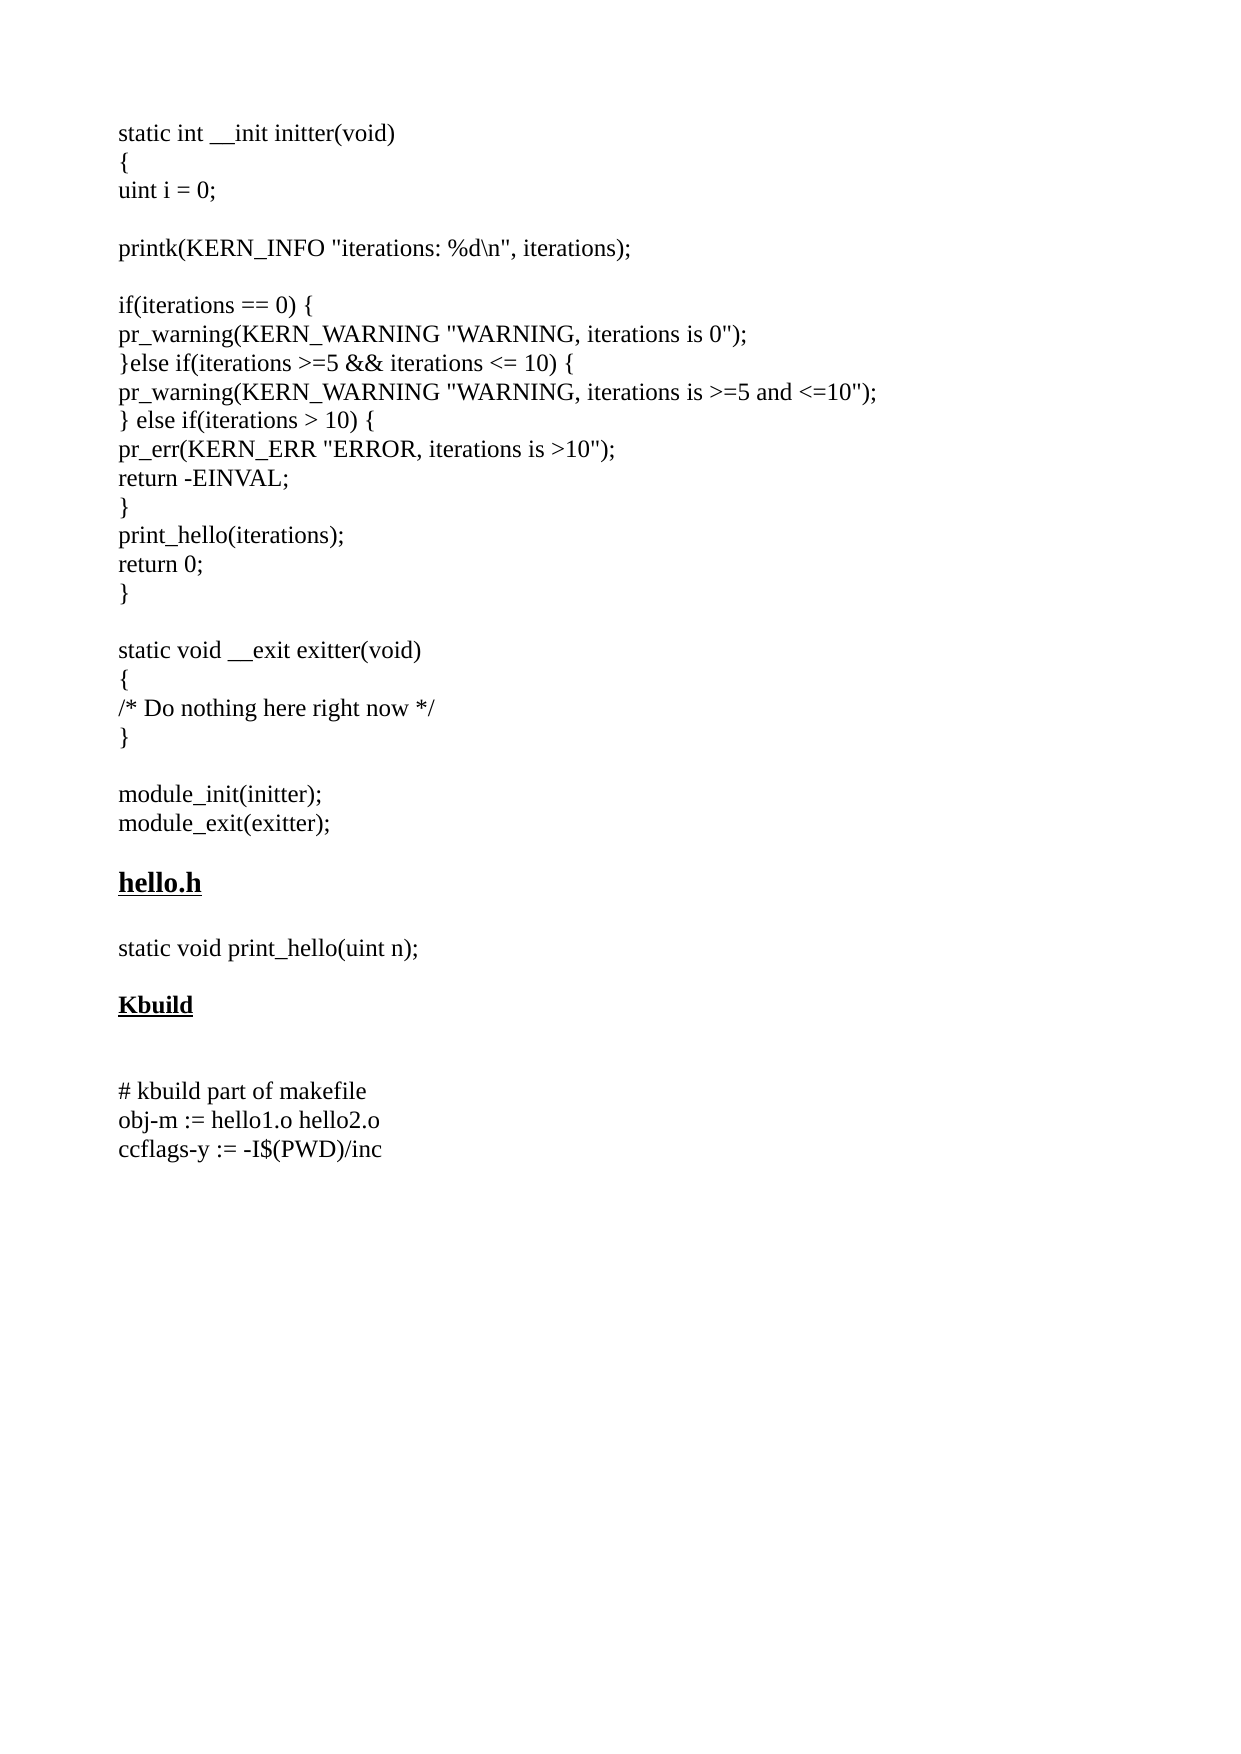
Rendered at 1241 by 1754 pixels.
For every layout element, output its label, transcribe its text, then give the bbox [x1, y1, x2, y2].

text return -EINVAL; [118, 463, 1122, 492]
text return 0; [118, 549, 1122, 578]
text # kbuild part of makefile [118, 1076, 1122, 1105]
text }else if(iterations >=5 && iterations <= 10) { [118, 348, 1122, 377]
text if(iterations == 0) { [118, 291, 1122, 319]
text hello.h [118, 866, 1122, 899]
text module_exit(exitter); [118, 808, 1122, 837]
text /* Do nothing here right now */ [118, 693, 1122, 722]
text pr_warning(KERN_WARNING "WARNING, iterations is >=5 and <=10"); [118, 377, 1122, 406]
text ccflags-y := -I$(PWD)/inc [118, 1134, 1122, 1163]
text { [118, 664, 1122, 693]
text { [118, 147, 1122, 176]
text obj-m := hello1.o hello2.o [118, 1105, 1122, 1134]
text } [118, 578, 1122, 607]
text Kbuild [118, 990, 1122, 1019]
text printk(KERN_INFO "iterations: %d\n", iterations); [118, 233, 1122, 262]
text } else if(iterations > 10) { [118, 406, 1122, 434]
text static void __exit exitter(void) [118, 636, 1122, 664]
text print_hello(iterations); [118, 521, 1122, 549]
text } [118, 492, 1122, 521]
text } [118, 722, 1122, 751]
text static void print_hello(uint n); [118, 933, 1122, 961]
text pr_err(KERN_ERR "ERROR, iterations is >10"); [118, 434, 1122, 463]
text static int __init initter(void) [118, 118, 1122, 147]
text pr_warning(KERN_WARNING "WARNING, iterations is 0"); [118, 319, 1122, 348]
text uint i = 0; [118, 176, 1122, 204]
text module_init(initter); [118, 779, 1122, 808]
